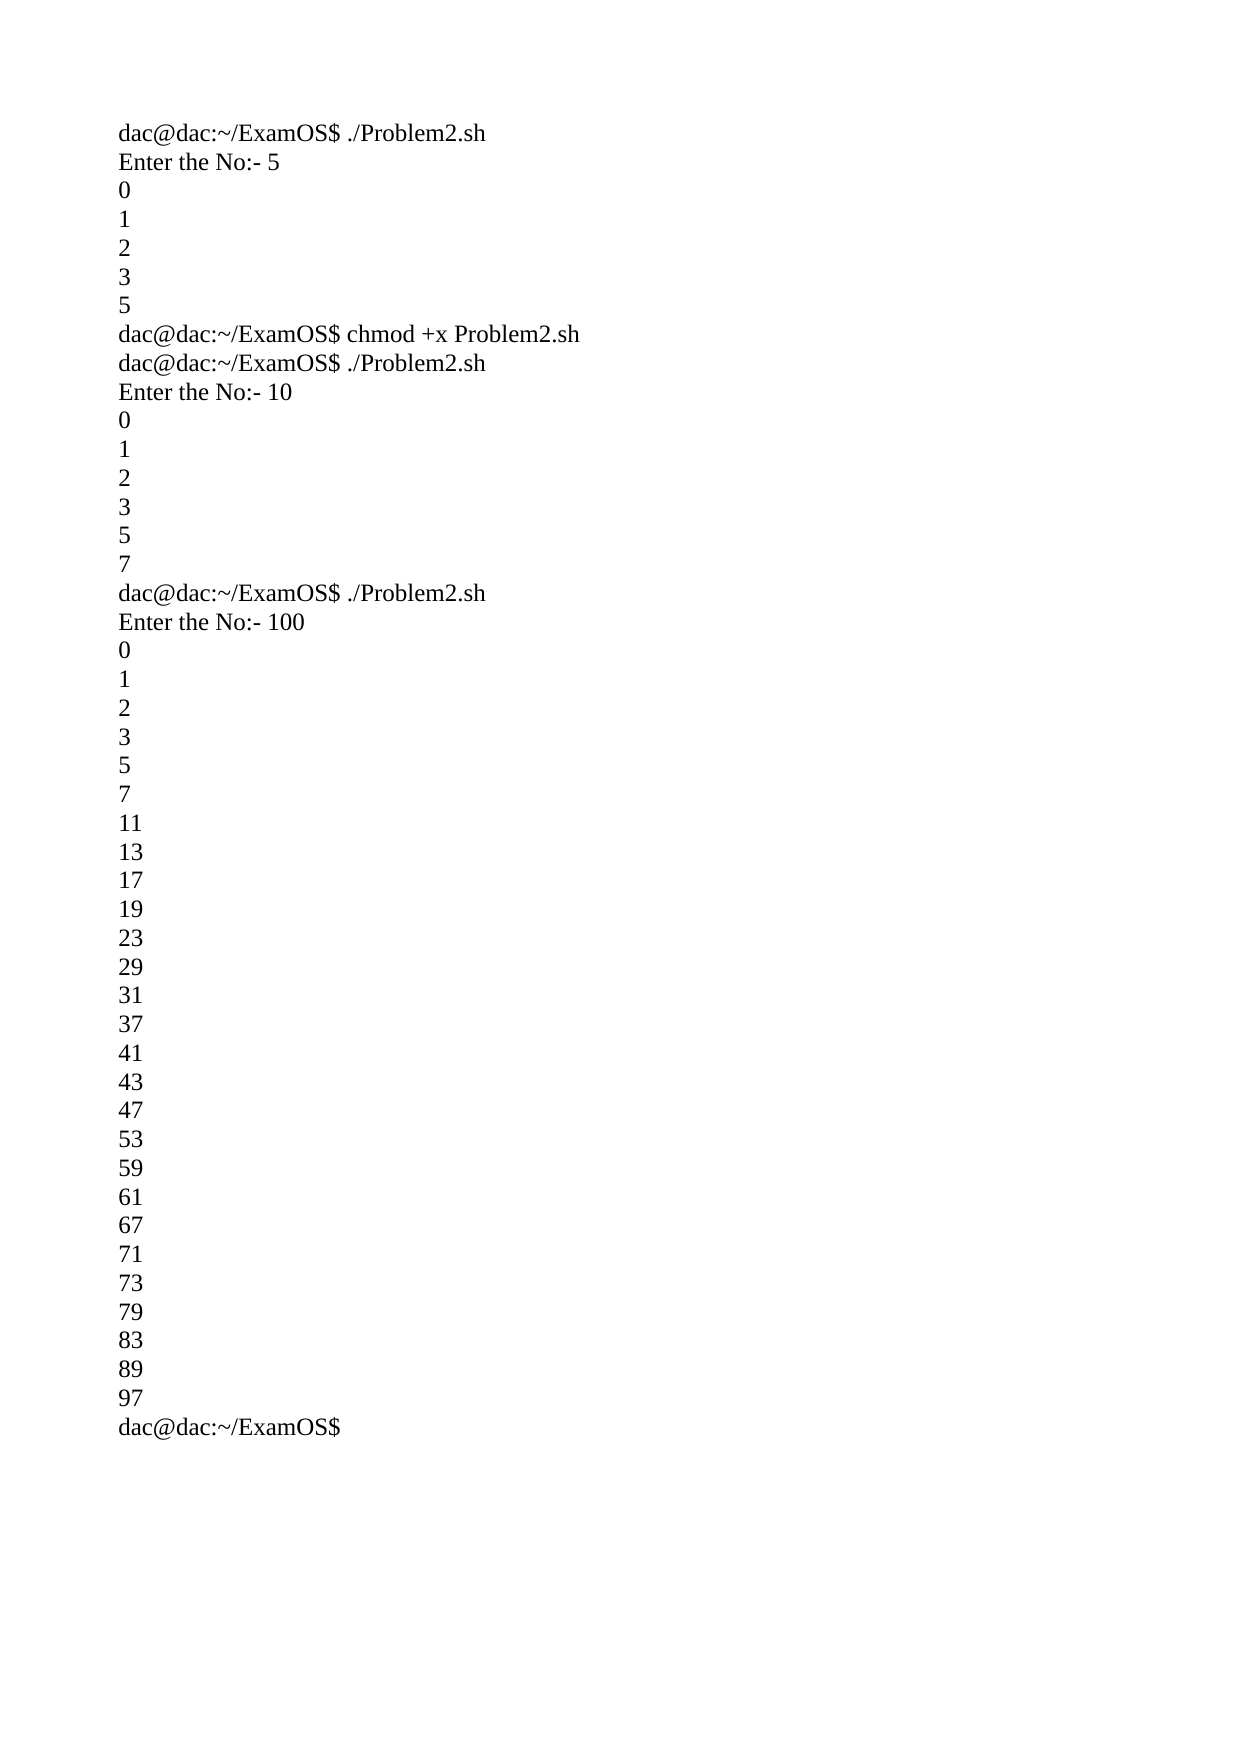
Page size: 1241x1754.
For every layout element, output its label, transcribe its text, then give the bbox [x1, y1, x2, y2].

text 2 [118, 463, 1122, 492]
text 43 [118, 1067, 1122, 1096]
text 7 [118, 549, 1122, 578]
text 73 [118, 1268, 1122, 1297]
text dac@dac:~/ExamOS$ [118, 1412, 1122, 1441]
text 2 [118, 233, 1122, 262]
text dac@dac:~/ExamOS$ chmod +x Problem2.sh [118, 319, 1122, 348]
text 89 [118, 1354, 1122, 1383]
text 17 [118, 866, 1122, 894]
text 11 [118, 808, 1122, 837]
text 7 [118, 779, 1122, 808]
text 3 [118, 262, 1122, 291]
text 5 [118, 291, 1122, 319]
text 1 [118, 664, 1122, 693]
text 1 [118, 204, 1122, 233]
text 1 [118, 434, 1122, 463]
text 71 [118, 1239, 1122, 1268]
text 37 [118, 1009, 1122, 1038]
text 3 [118, 722, 1122, 751]
text 97 [118, 1383, 1122, 1412]
text 59 [118, 1153, 1122, 1182]
text 3 [118, 492, 1122, 521]
text Enter the No:- 5 [118, 147, 1122, 176]
text 53 [118, 1124, 1122, 1153]
text 67 [118, 1211, 1122, 1239]
text 5 [118, 751, 1122, 779]
text 2 [118, 693, 1122, 722]
text 41 [118, 1038, 1122, 1067]
text 5 [118, 521, 1122, 549]
text 31 [118, 981, 1122, 1009]
text 13 [118, 837, 1122, 866]
text 0 [118, 406, 1122, 434]
text 19 [118, 894, 1122, 923]
text 0 [118, 176, 1122, 204]
text 83 [118, 1326, 1122, 1354]
text dac@dac:~/ExamOS$ ./Problem2.sh [118, 348, 1122, 377]
text 47 [118, 1096, 1122, 1124]
text dac@dac:~/ExamOS$ ./Problem2.sh [118, 118, 1122, 147]
text 61 [118, 1182, 1122, 1211]
text 0 [118, 636, 1122, 664]
text Enter the No:- 100 [118, 607, 1122, 636]
text Enter the No:- 10 [118, 377, 1122, 406]
text 29 [118, 952, 1122, 981]
text 23 [118, 923, 1122, 952]
text dac@dac:~/ExamOS$ ./Problem2.sh [118, 578, 1122, 607]
text 79 [118, 1297, 1122, 1326]
